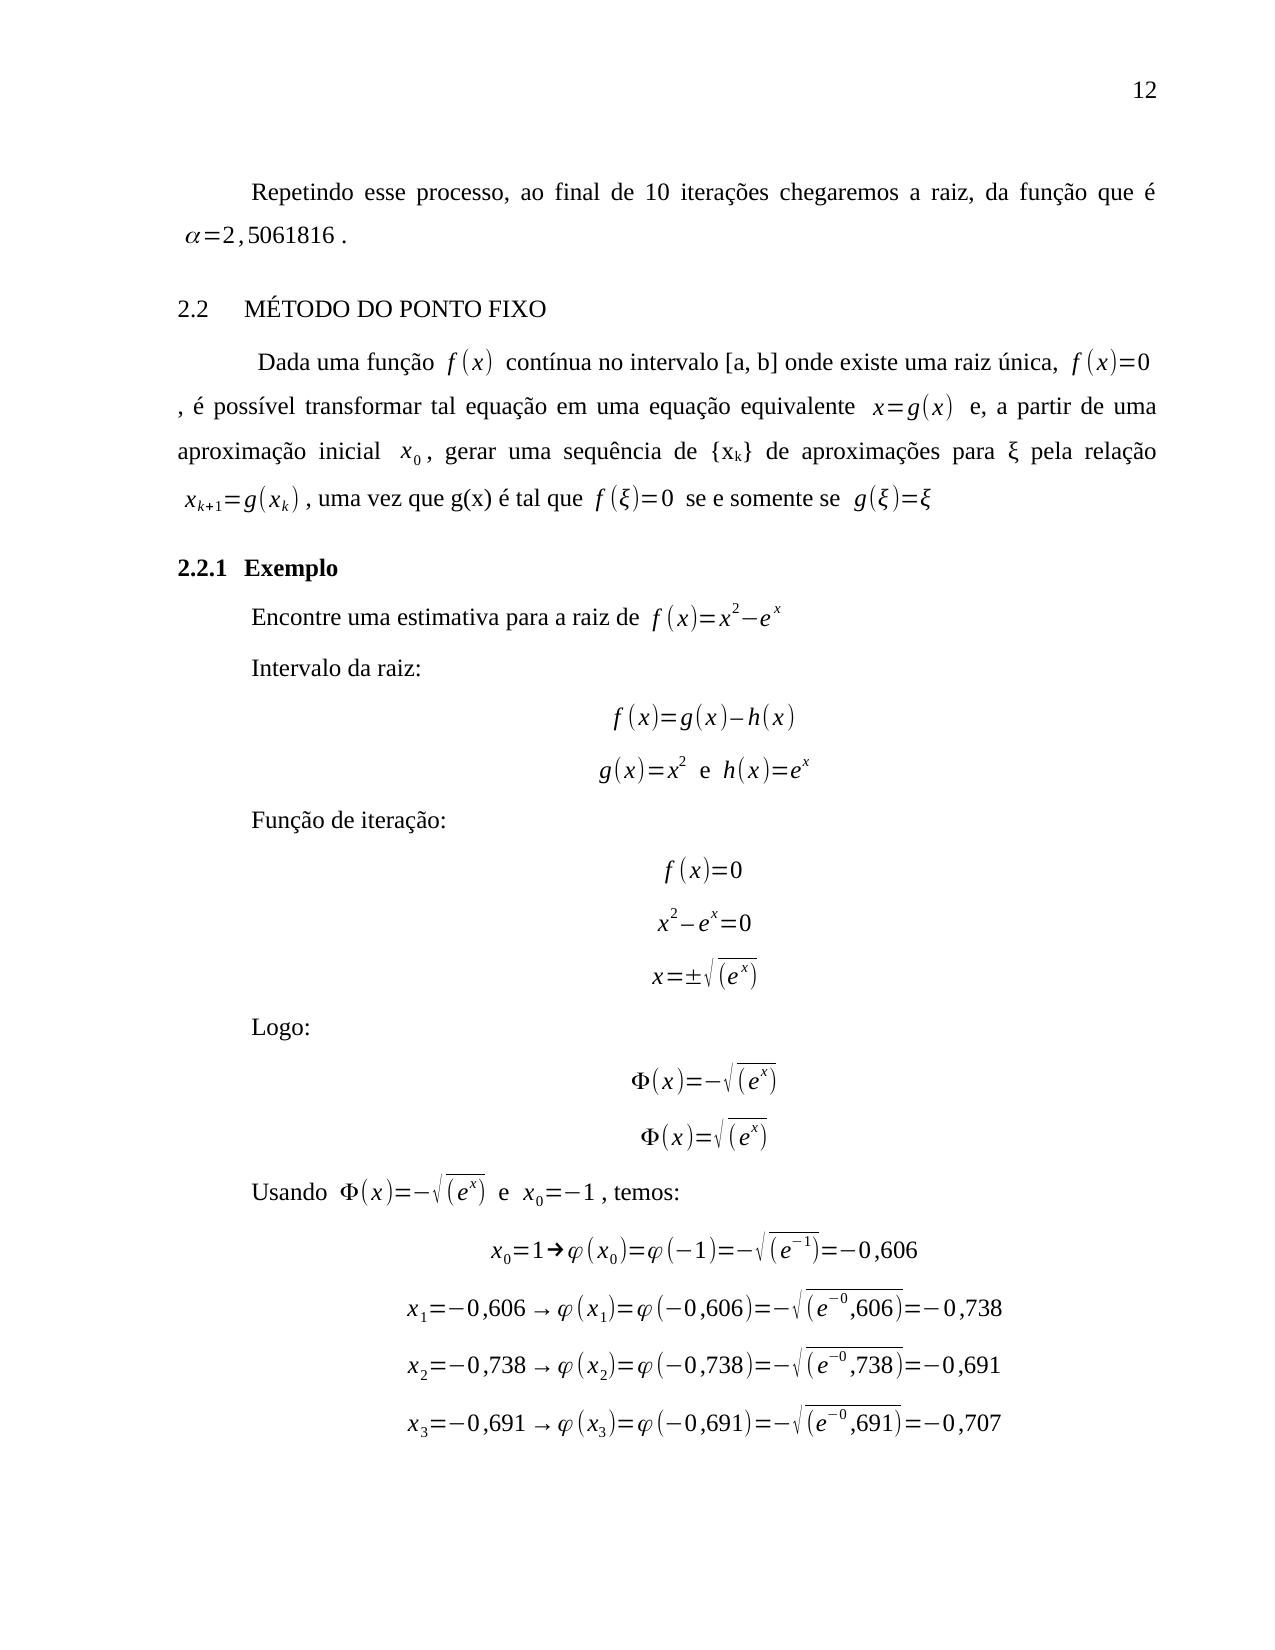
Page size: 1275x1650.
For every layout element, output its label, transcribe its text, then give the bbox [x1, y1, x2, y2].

text Logo: [177, 1012, 1157, 1041]
text Função de iteração: [177, 806, 1157, 834]
text e [177, 752, 1157, 785]
text Dada uma função contínua no intervalo [a, b] onde existe uma raiz única, , é possível transformar tal equação em uma equação equivalente e, a partir de uma aproximação inicial , gerar uma sequência de {xk} de aproximações para ξ pela relação , uma vez que g(x) é tal que se e somente se [177, 347, 1157, 515]
text Intervalo da raiz: [177, 653, 1157, 682]
subtitle Método do ponto Fixo [177, 294, 1157, 323]
subtitle Exemplo [177, 553, 1157, 582]
text Repetindo esse processo, ao final de 10 iterações chegaremos a raiz, da função que é . [177, 177, 1157, 249]
text Encontre uma estimativa para a raiz de [177, 600, 1157, 633]
text Usando e , temos: [177, 1172, 1157, 1210]
